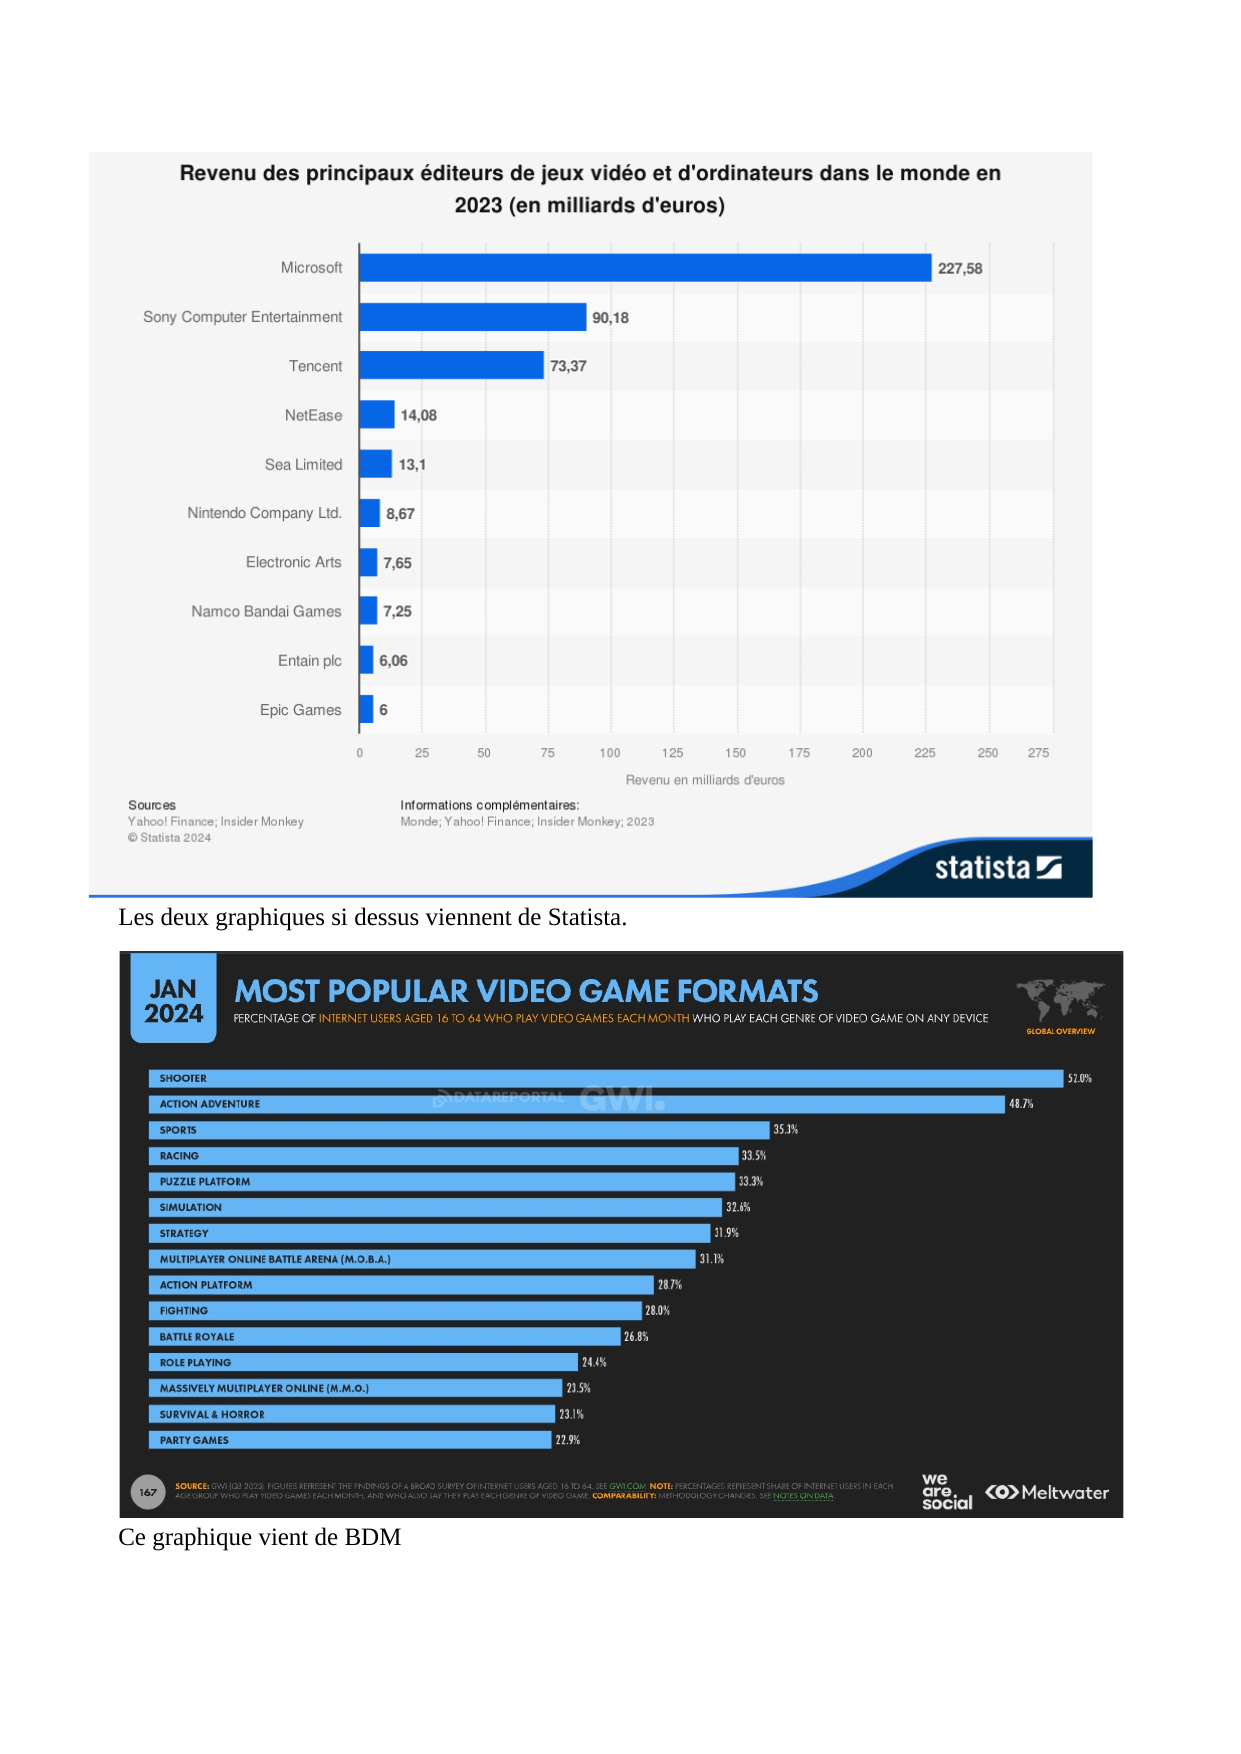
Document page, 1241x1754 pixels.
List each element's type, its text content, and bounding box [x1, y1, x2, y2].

text Ce graphique vient de BDM [118, 950, 1122, 1551]
text Les deux graphiques si dessus viennent de Statista. [118, 166, 1122, 931]
picture [119, 951, 1124, 1518]
picture [88, 152, 1093, 898]
